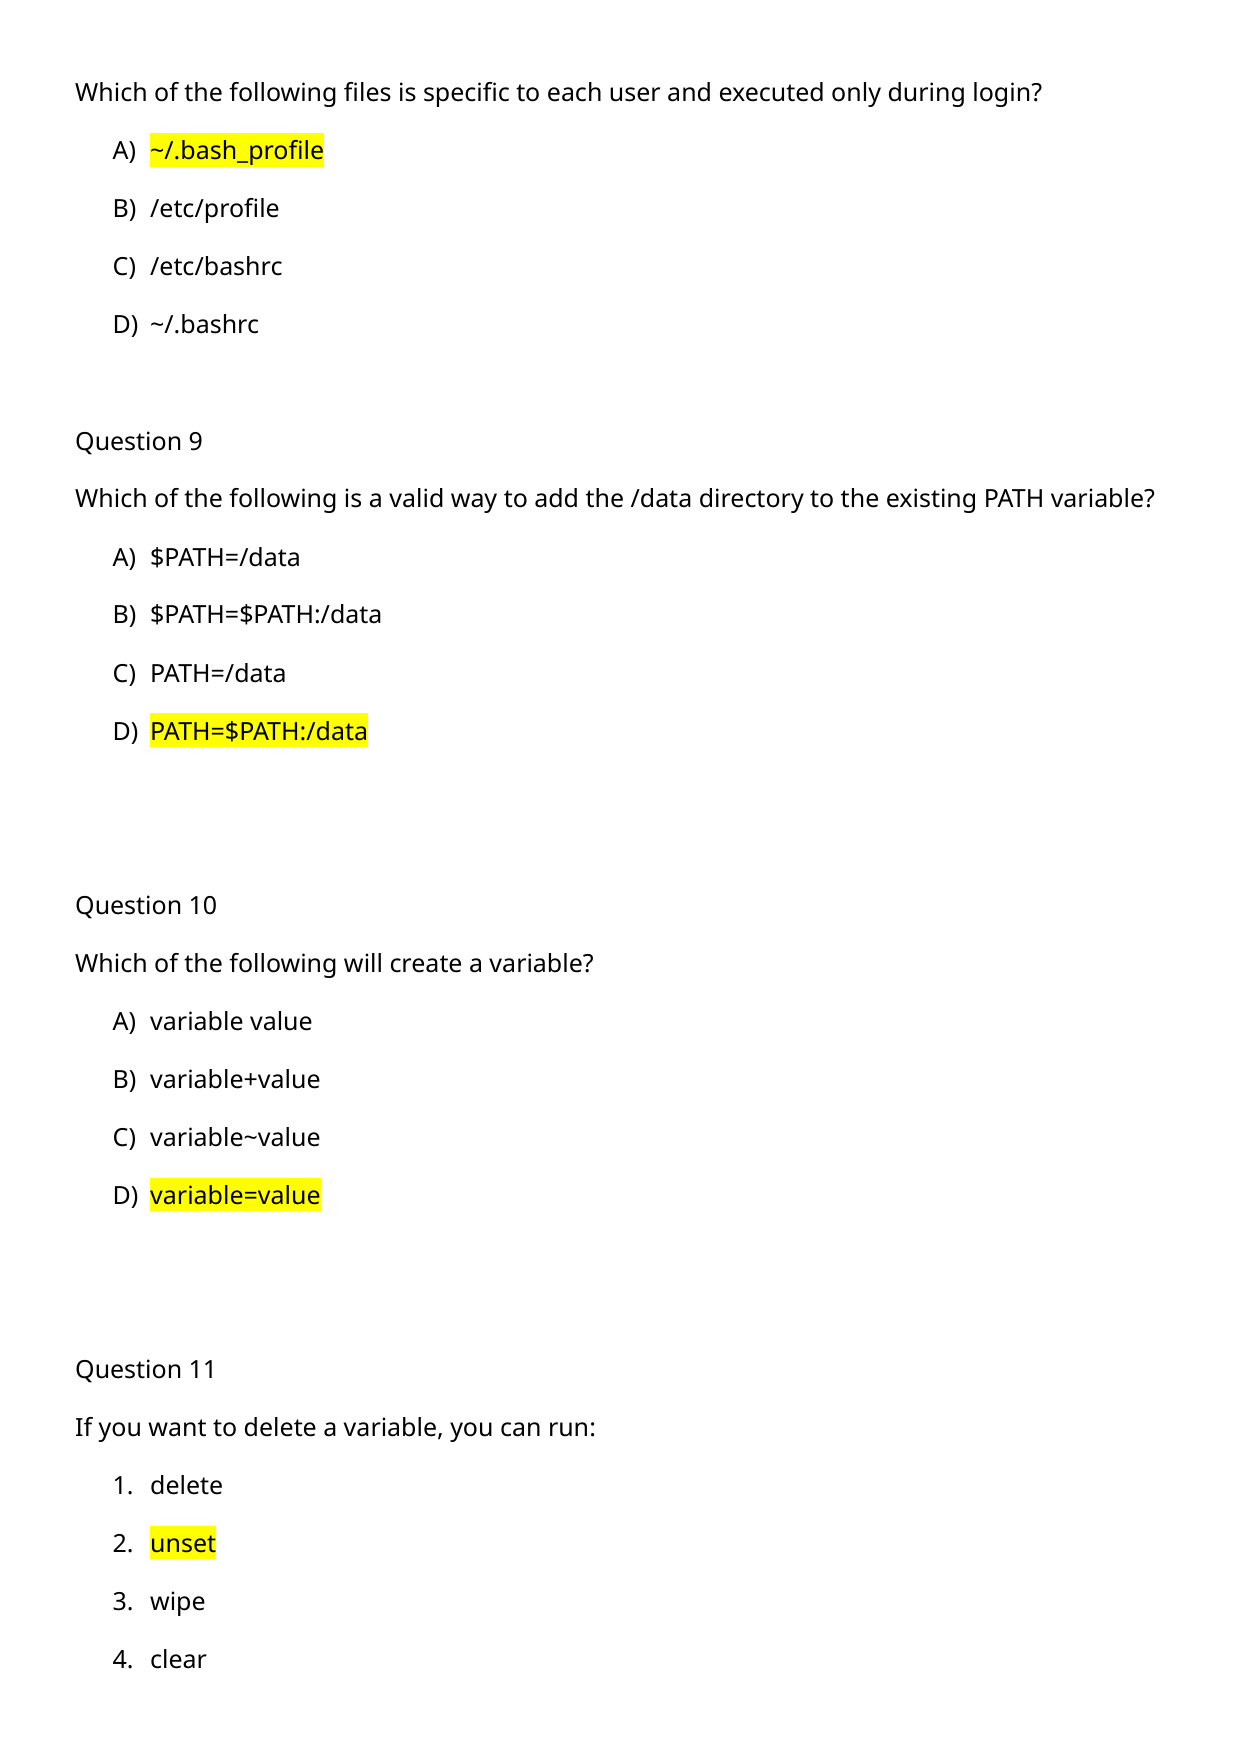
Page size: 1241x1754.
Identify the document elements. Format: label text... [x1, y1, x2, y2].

list PATH=/data [112, 655, 1165, 689]
list variable~value [112, 1119, 1165, 1153]
list wipe [112, 1583, 1165, 1618]
list ~/.bashrc [112, 307, 1165, 341]
list ~/.bash_profile [112, 133, 1165, 167]
list /etc/profile [112, 191, 1165, 225]
list $PATH=$PATH:/data [112, 597, 1165, 631]
text Question 10 [75, 887, 1165, 921]
list /etc/bashrc [112, 249, 1165, 283]
list delete [112, 1467, 1165, 1502]
text Which of the following files is specific to each user and executed only during login? [75, 75, 1165, 109]
text Which of the following will create a variable? [75, 945, 1165, 979]
list PATH=$PATH:/data [112, 713, 1165, 747]
text If you want to delete a variable, you can run: [75, 1409, 1165, 1443]
text Question 11 [75, 1351, 1165, 1386]
list clear [112, 1642, 1165, 1676]
list variable=value [112, 1177, 1165, 1211]
list variable+value [112, 1061, 1165, 1095]
text Which of the following is a valid way to add the /data directory to the existing PATH variable? [75, 481, 1165, 515]
text Question 9 [75, 423, 1165, 457]
list variable value [112, 1003, 1165, 1037]
list unset [112, 1526, 1165, 1559]
list $PATH=/data [112, 539, 1165, 573]
